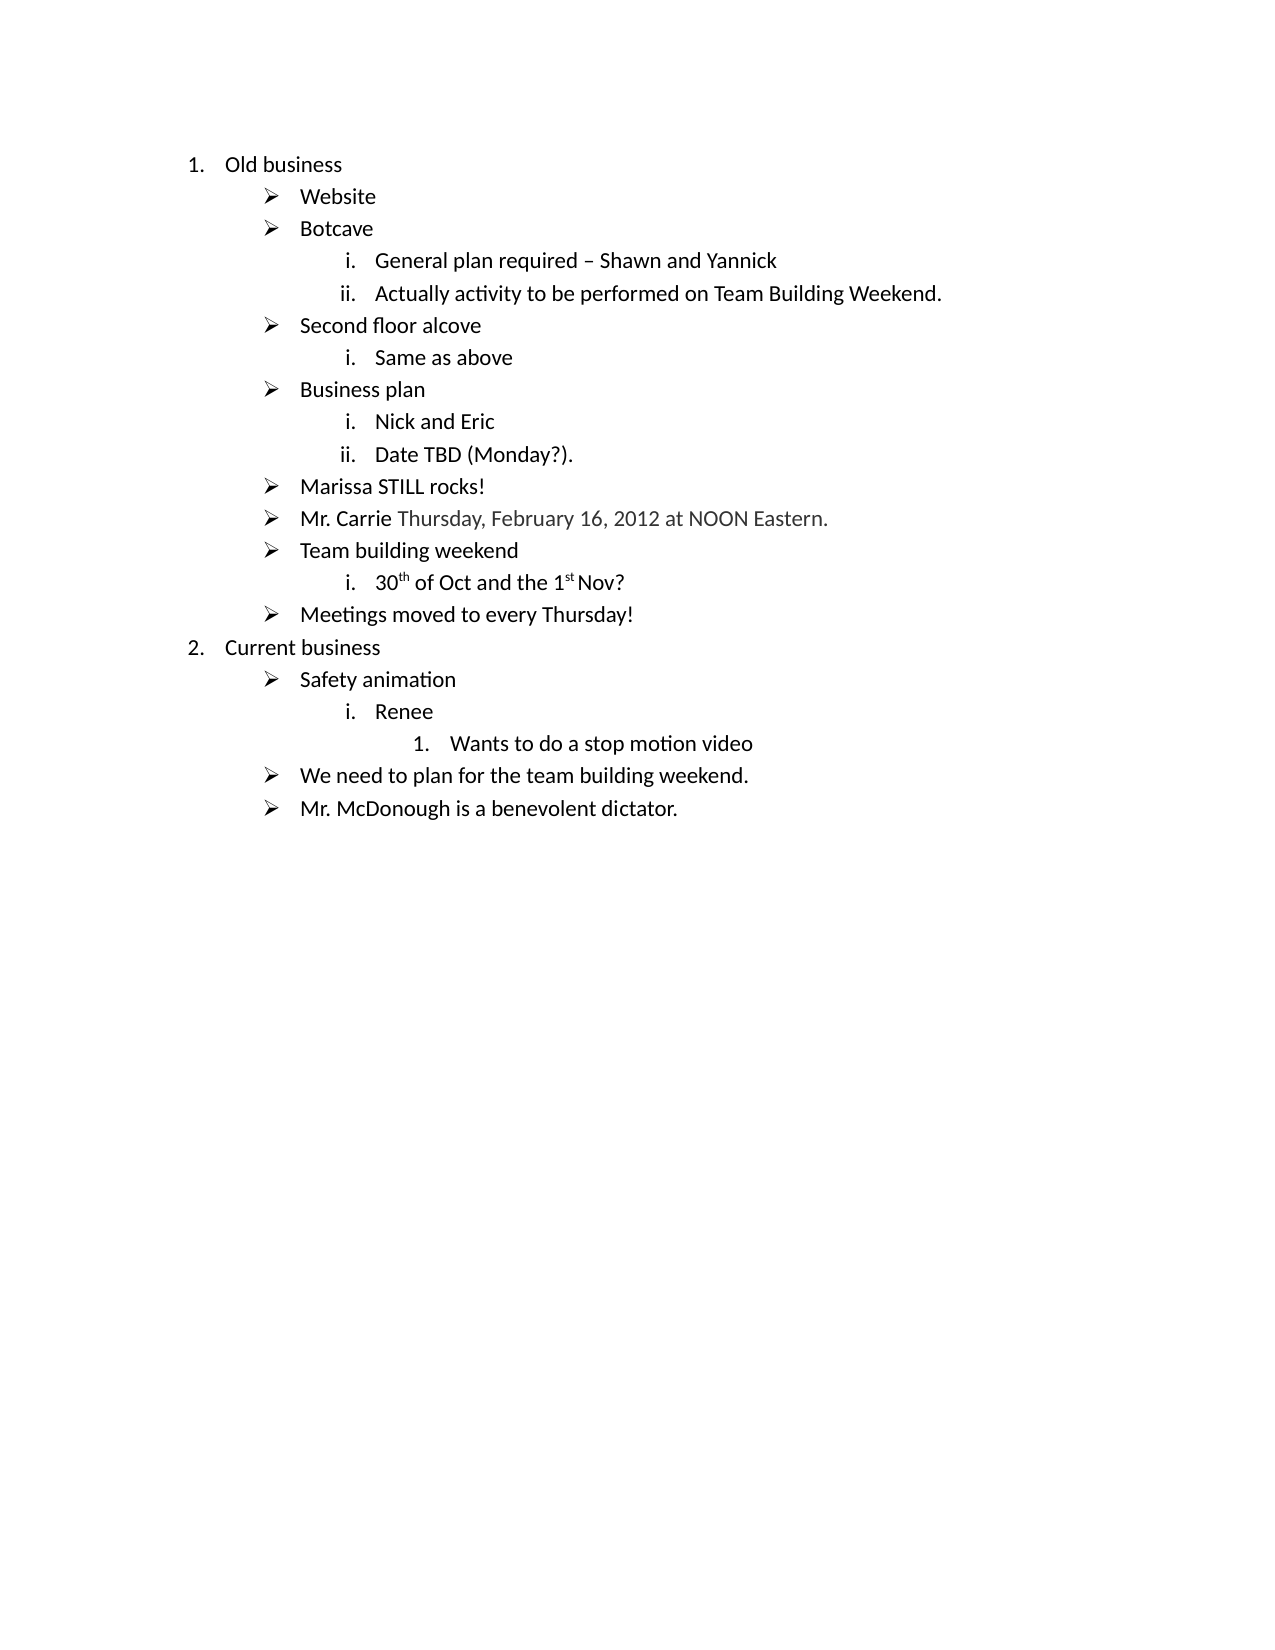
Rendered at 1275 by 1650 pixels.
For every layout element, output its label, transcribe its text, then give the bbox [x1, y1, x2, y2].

list Actually activity to be performed on Team Building Weekend. [356, 279, 1125, 307]
list Safety animation [262, 665, 1125, 693]
list Renee [356, 697, 1125, 725]
list Mr. McDonough is a benevolent dictator. [262, 794, 1125, 822]
list Botcave [262, 214, 1125, 242]
list Mr. Carrie Thursday, February 16, 2012 at NOON Eastern. [262, 504, 1125, 532]
list Marissa STILL rocks! [262, 472, 1125, 500]
list Team building weekend [262, 536, 1125, 564]
list Date TBD (Monday?). [356, 440, 1125, 468]
list Current business [187, 633, 1125, 661]
list Business plan [262, 375, 1125, 403]
list Second floor alcove [262, 311, 1125, 339]
list 30th of Oct and the 1st Nov? [356, 568, 1125, 596]
list Nick and Eric [356, 407, 1125, 436]
list General plan required – Shawn and Yannick [356, 247, 1125, 274]
list Website [262, 182, 1125, 210]
list Same as above [356, 343, 1125, 371]
list Wants to do a stop motion video [412, 729, 1125, 757]
list Old business [187, 150, 1125, 178]
list Meetings moved to every Thursday! [262, 601, 1125, 629]
list We need to plan for the team building weekend. [262, 762, 1125, 789]
